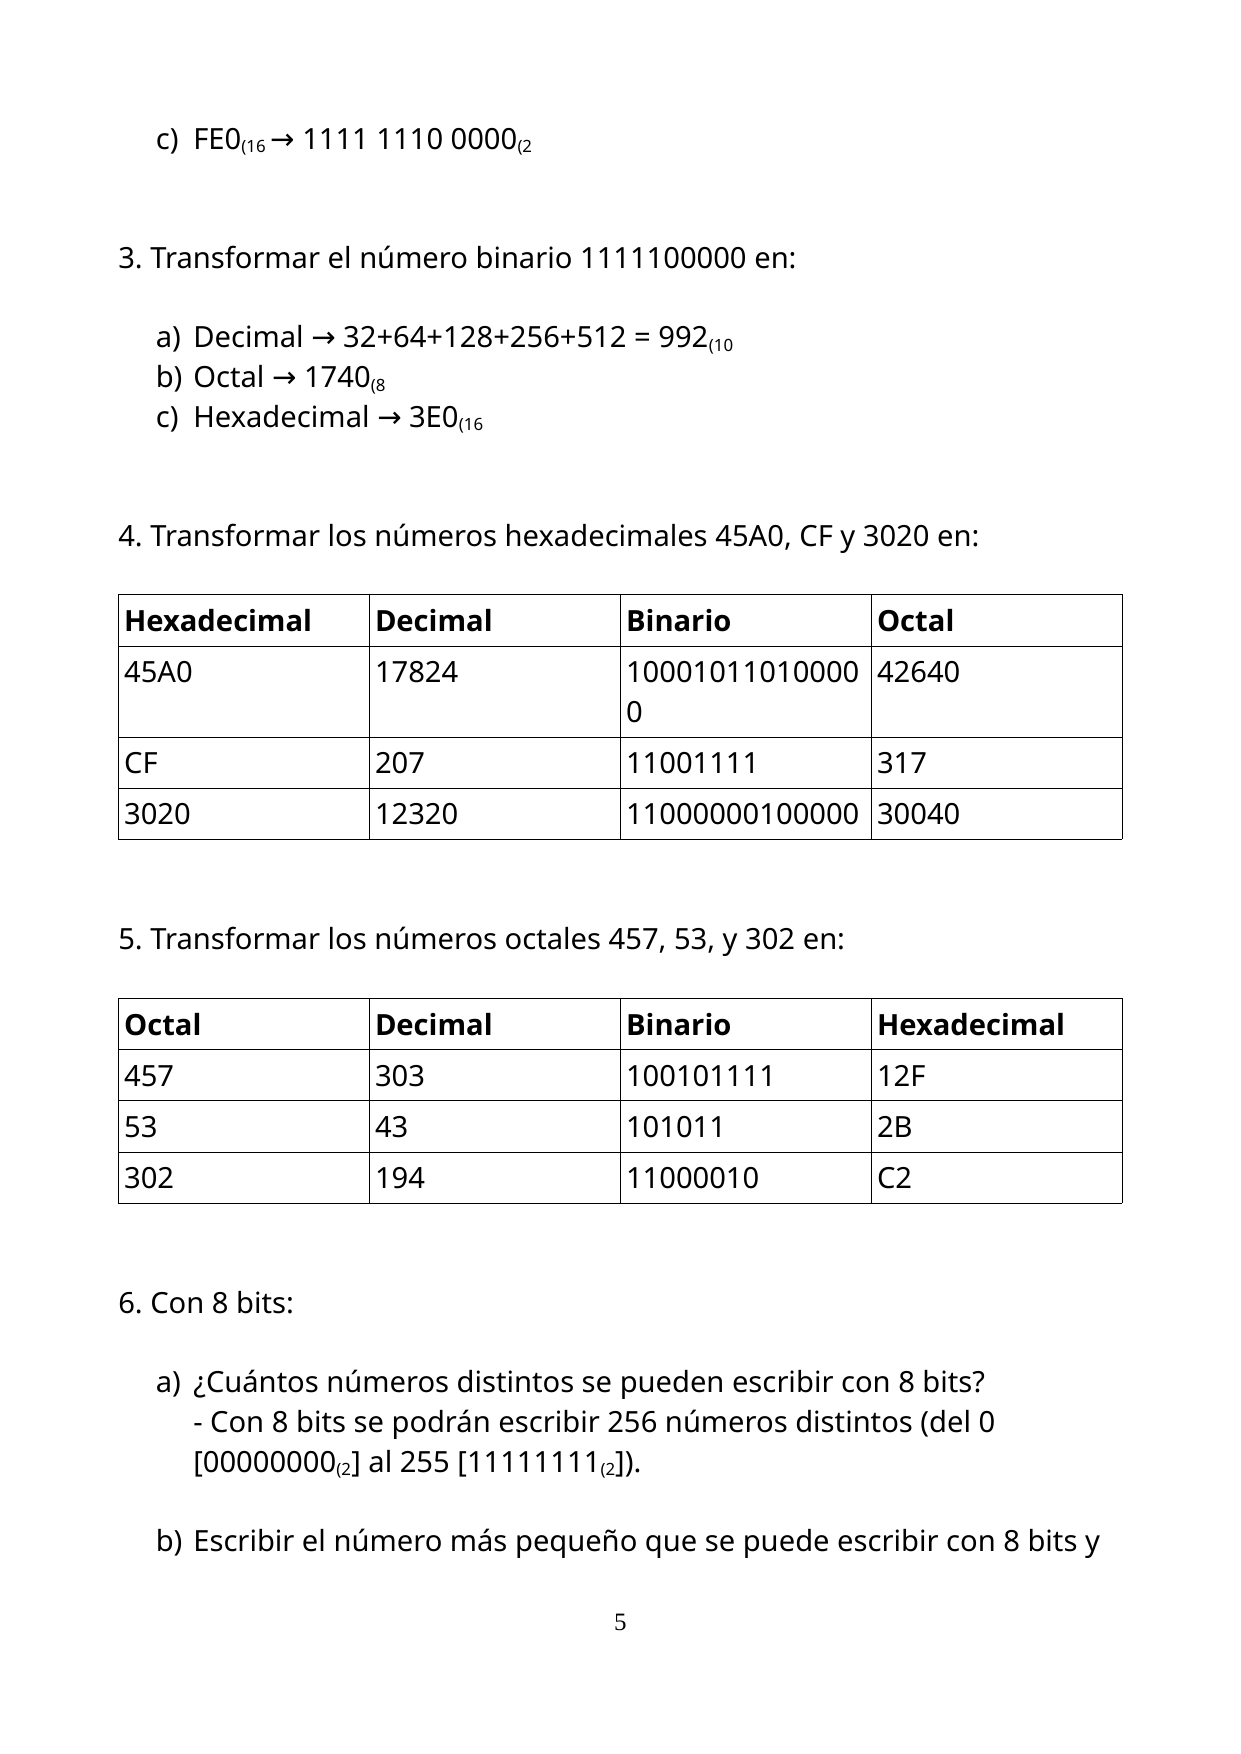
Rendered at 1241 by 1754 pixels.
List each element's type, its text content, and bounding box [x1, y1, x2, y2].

table_cell 101011 [621, 1101, 871, 1152]
text 6. Con 8 bits: [118, 1282, 1122, 1322]
table_cell 100010110100000 [621, 647, 871, 737]
table_cell 2B [872, 1101, 1122, 1152]
table_header Decimal [370, 595, 620, 646]
table_cell 317 [872, 738, 1122, 788]
list - Con 8 bits se podrán escribir 256 números distintos (del 0 [00000000(2] al 255 [11111111(2]). [156, 1401, 1122, 1481]
table_header Hexadecimal [872, 999, 1122, 1049]
table_cell 207 [370, 738, 620, 788]
text 3. Transformar el número binario 1111100000 en: [118, 237, 1122, 277]
table_cell 30040 [872, 789, 1122, 839]
table_cell C2 [872, 1153, 1122, 1203]
table_cell 12F [872, 1050, 1122, 1100]
list Octal → 1740(8 [156, 356, 1122, 396]
list Decimal → 32+64+128+256+512 = 992(10 [156, 317, 1122, 356]
table_header Octal [872, 595, 1122, 646]
list Hexadecimal → 3E0(16 [156, 396, 1122, 436]
table_header Hexadecimal [119, 595, 369, 646]
text 5. Transformar los números octales 457, 53, y 302 en: [118, 918, 1122, 958]
table_cell 11000010 [621, 1153, 871, 1203]
table_cell 194 [370, 1153, 620, 1203]
table_cell 53 [119, 1101, 369, 1152]
table_cell 43 [370, 1101, 620, 1152]
table_cell 11001111 [621, 738, 871, 788]
table_cell 17824 [370, 647, 620, 737]
table_cell 45A0 [119, 647, 369, 737]
table_header Octal [119, 999, 369, 1049]
text 4. Transformar los números hexadecimales 45A0, CF y 3020 en: [118, 515, 1122, 555]
table_header Decimal [370, 999, 620, 1049]
table_header Binario [621, 999, 871, 1049]
table_cell 303 [370, 1050, 620, 1100]
table_cell 457 [119, 1050, 369, 1100]
table_cell 3020 [119, 789, 369, 839]
table_cell 100101111 [621, 1050, 871, 1100]
list ¿Cuántos números distintos se pueden escribir con 8 bits? [156, 1362, 1122, 1401]
table_cell CF [119, 738, 369, 788]
table_cell 42640 [872, 647, 1122, 737]
table_cell 12320 [370, 789, 620, 839]
table_cell 302 [119, 1153, 369, 1203]
table_header Binario [621, 595, 871, 646]
table_cell 11000000100000 [621, 789, 871, 839]
list FE0(16 → 1111 1110 0000(2 [156, 118, 1122, 158]
list Escribir el número más pequeño que se puede escribir con 8 bits y [156, 1521, 1122, 1560]
